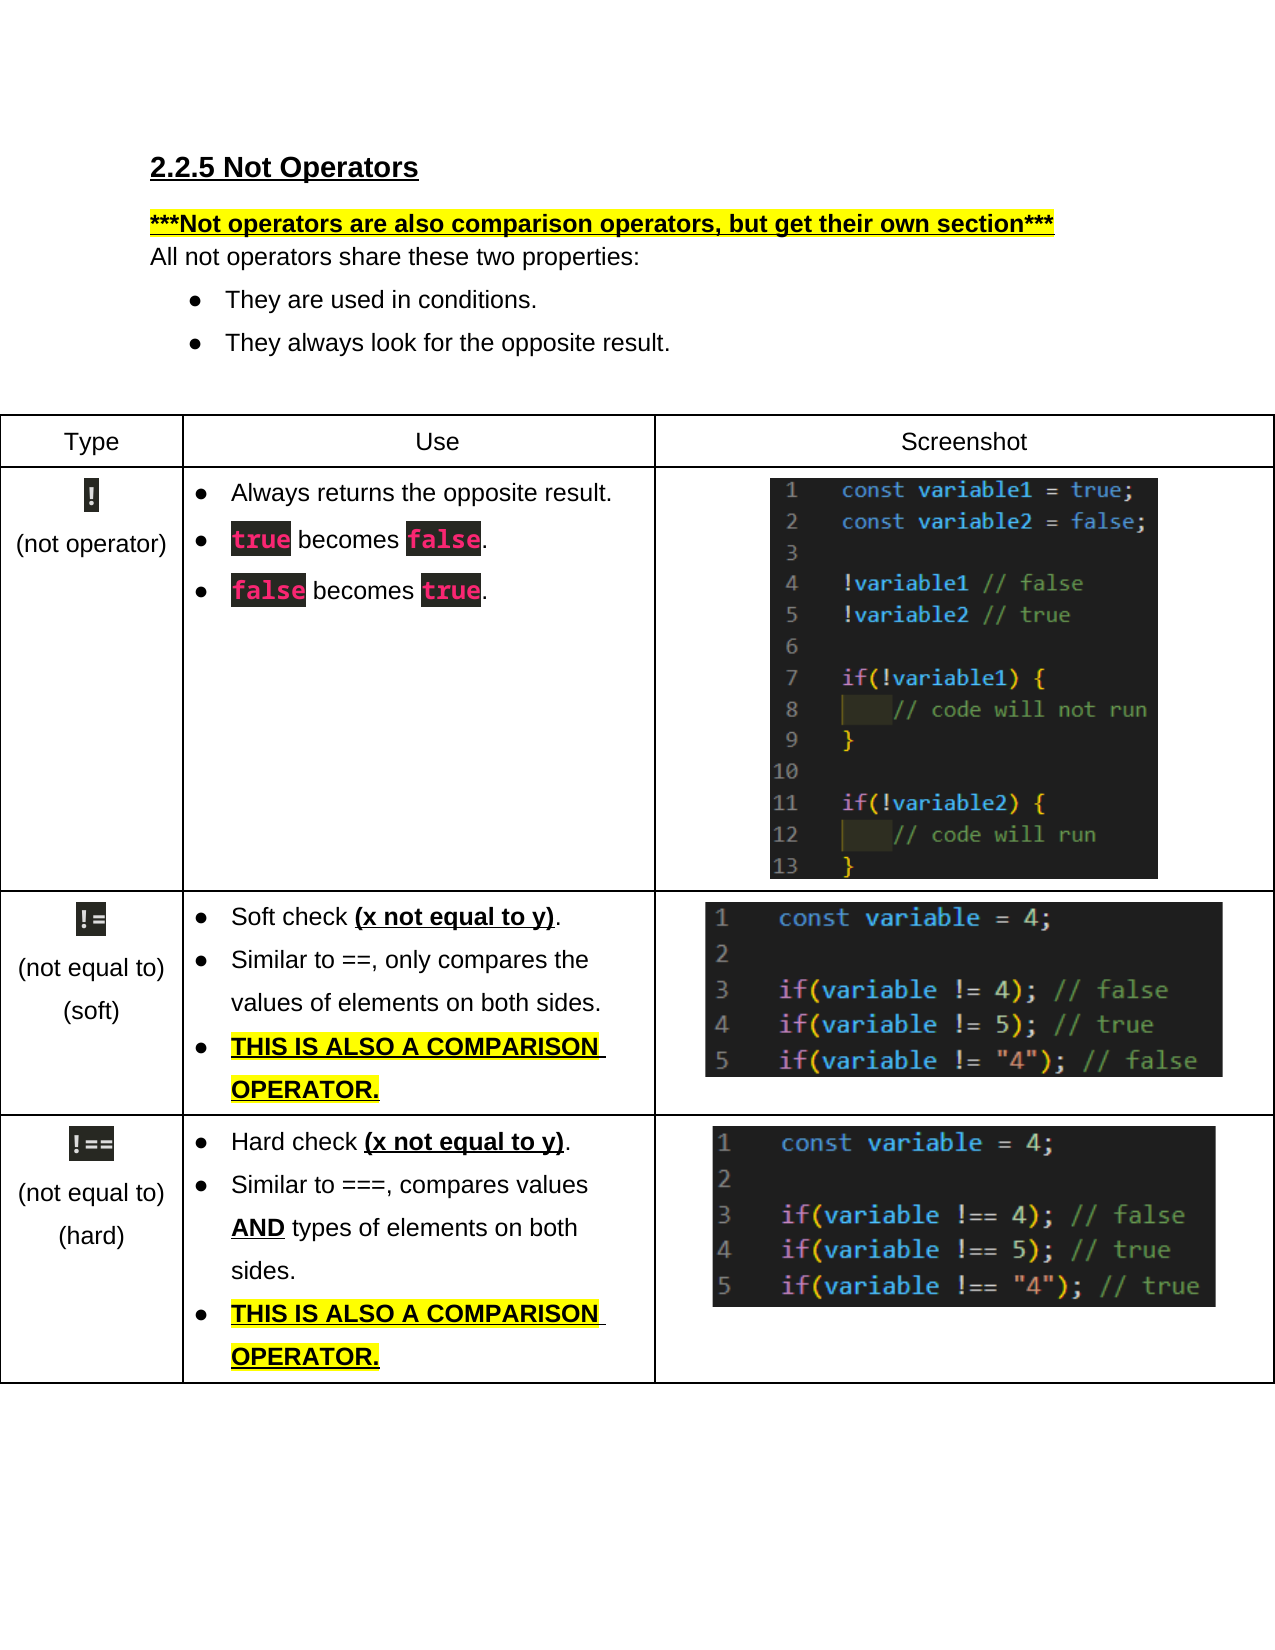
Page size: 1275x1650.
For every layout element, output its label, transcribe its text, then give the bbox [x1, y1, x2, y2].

list They are used in conditions. [187, 285, 1125, 313]
table_cell [656, 1116, 1273, 1382]
table_header Screenshot [656, 416, 1273, 466]
table_cell != (not equal to) (soft) [1, 892, 182, 1114]
picture [712, 1126, 1216, 1307]
table_header Use [184, 416, 654, 466]
table_cell Soft check (x not equal to y). Similar to ==, only compares the values of elements on both sides. THIS IS ALSO A COMPARISON OPERATOR. [184, 892, 654, 1114]
table_cell Always returns the opposite result. true becomes false. false becomes true. [184, 468, 654, 889]
subtitle 2.2.5 Not Operators [150, 150, 1125, 183]
picture [705, 902, 1223, 1077]
list They always look for the opposite result. [187, 328, 1125, 357]
table_cell [656, 468, 1273, 889]
text All not operators share these two properties: [150, 242, 1125, 270]
picture [770, 478, 1158, 879]
text ***Not operators are also comparison operators, but get their own section*** [150, 209, 1125, 237]
table_cell Hard check (x not equal to y). Similar to ===, compares values AND types of elements on both sides. THIS IS ALSO A COMPARISON OPERATOR. [184, 1116, 654, 1382]
table_cell [656, 892, 1273, 1114]
table_header Type [1, 416, 182, 466]
table_cell ! (not operator) [1, 468, 182, 889]
table_cell !== (not equal to) (hard) [1, 1116, 182, 1382]
